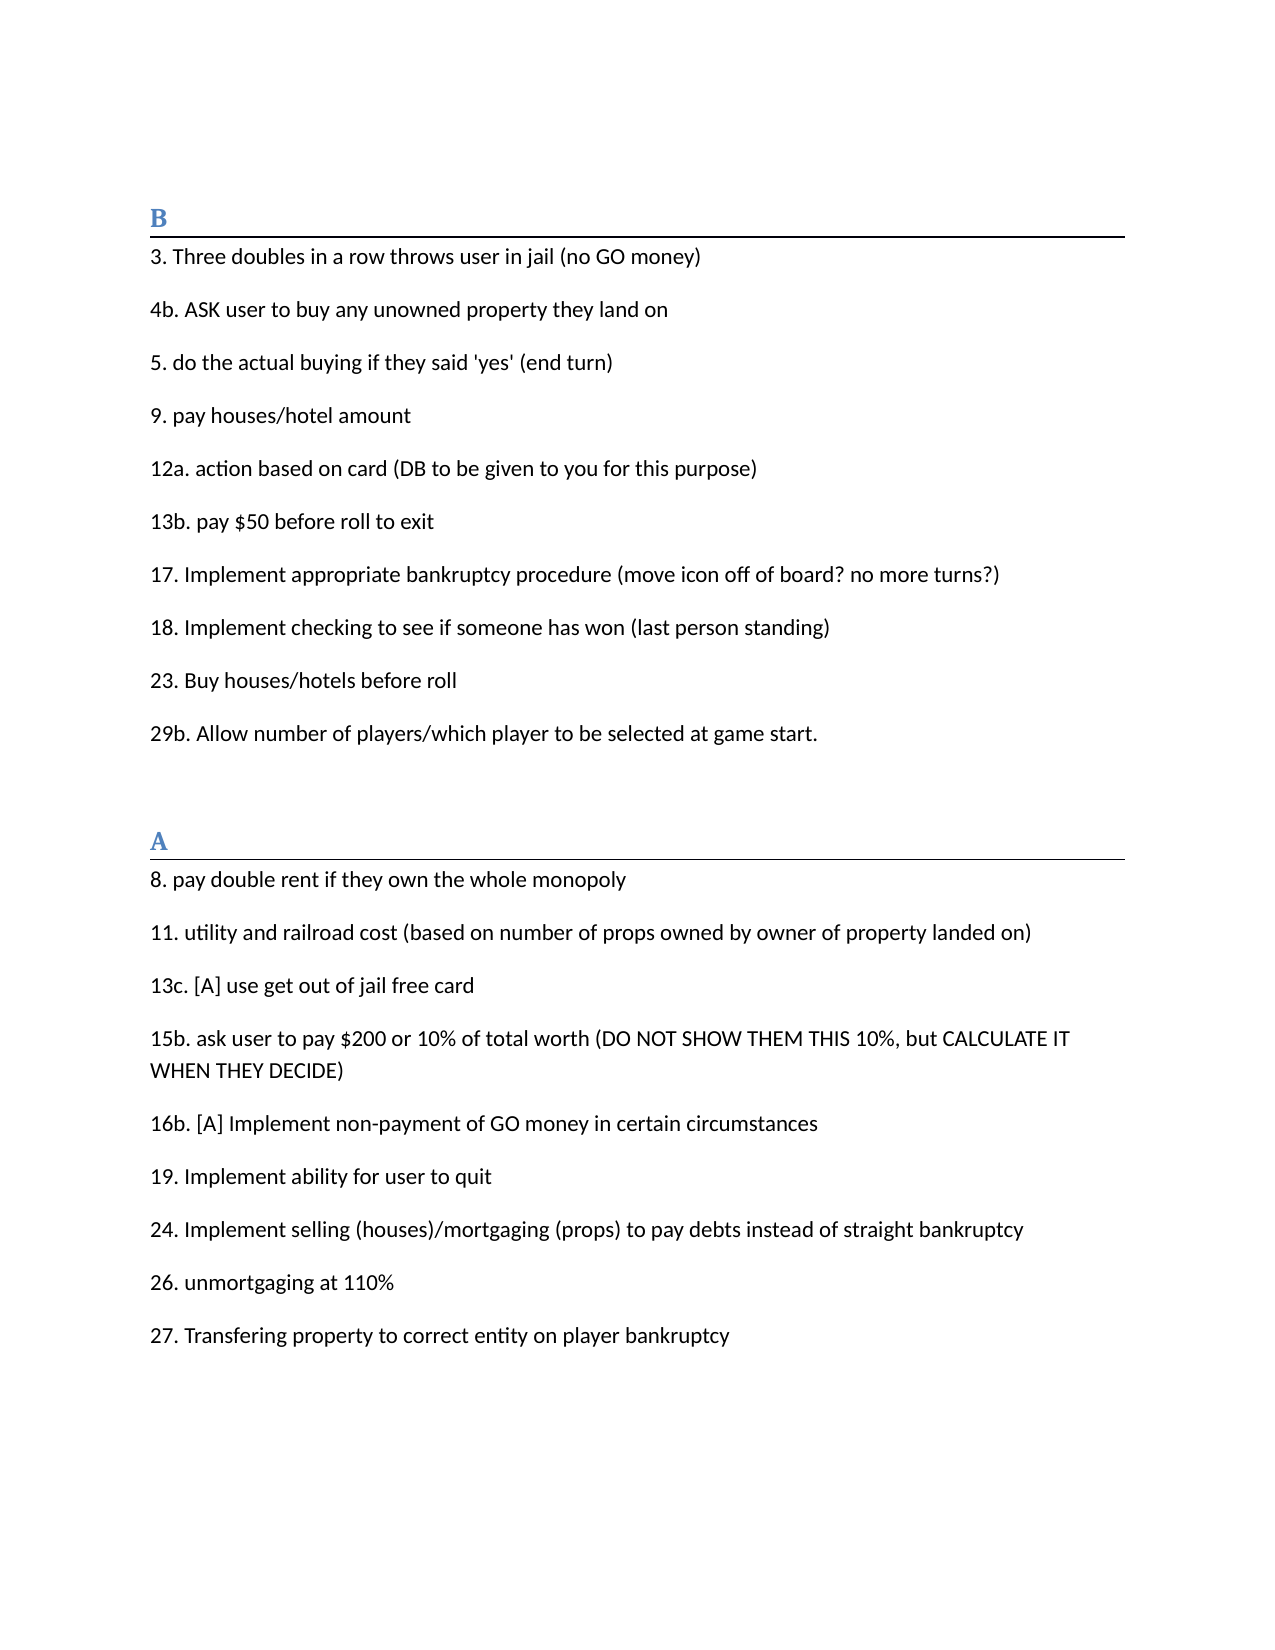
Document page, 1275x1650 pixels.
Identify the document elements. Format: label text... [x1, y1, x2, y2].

text 11. utility and railroad cost (based on number of props owned by owner of property landed on) [150, 918, 1125, 946]
text 13b. pay $50 before roll to exit [150, 507, 1125, 536]
text 29b. Allow number of players/which player to be selected at game start. [150, 719, 1125, 748]
text 19. Implement ability for user to quit [150, 1162, 1125, 1190]
text 24. Implement selling (houses)/mortgaging (props) to pay debts instead of straight bankruptcy [150, 1215, 1125, 1243]
text 4b. ASK user to buy any unowned property they land on [150, 295, 1125, 323]
text 23. Buy houses/hotels before roll [150, 667, 1125, 694]
text 8. pay double rent if they own the whole monopoly [150, 865, 1125, 893]
text 15b. ask user to pay $200 or 10% of total worth (DO NOT SHOW THEM THIS 10%, but CALCULATE IT WHEN THEY DECIDE) [150, 1024, 1125, 1084]
text 18. Implement checking to see if someone has won (last person standing) [150, 613, 1125, 642]
text 13c. [A] use get out of jail free card [150, 971, 1125, 999]
text 26. unmortgaging at 110% [150, 1268, 1125, 1296]
text 9. pay houses/hotel amount [150, 401, 1125, 429]
text 27. Transfering property to correct entity on player bankruptcy [150, 1321, 1125, 1349]
subtitle B [150, 203, 1125, 236]
text 17. Implement appropriate bankruptcy procedure (move icon off of board? no more turns?) [150, 561, 1125, 588]
text 5. do the actual buying if they said 'yes' (end turn) [150, 348, 1125, 376]
subtitle A [150, 826, 1125, 859]
text 3. Three doubles in a row throws user in jail (no GO money) [150, 242, 1125, 270]
text 16b. [A] Implement non-payment of GO money in certain circumstances [150, 1109, 1125, 1137]
text 12a. action based on card (DB to be given to you for this purpose) [150, 454, 1125, 482]
